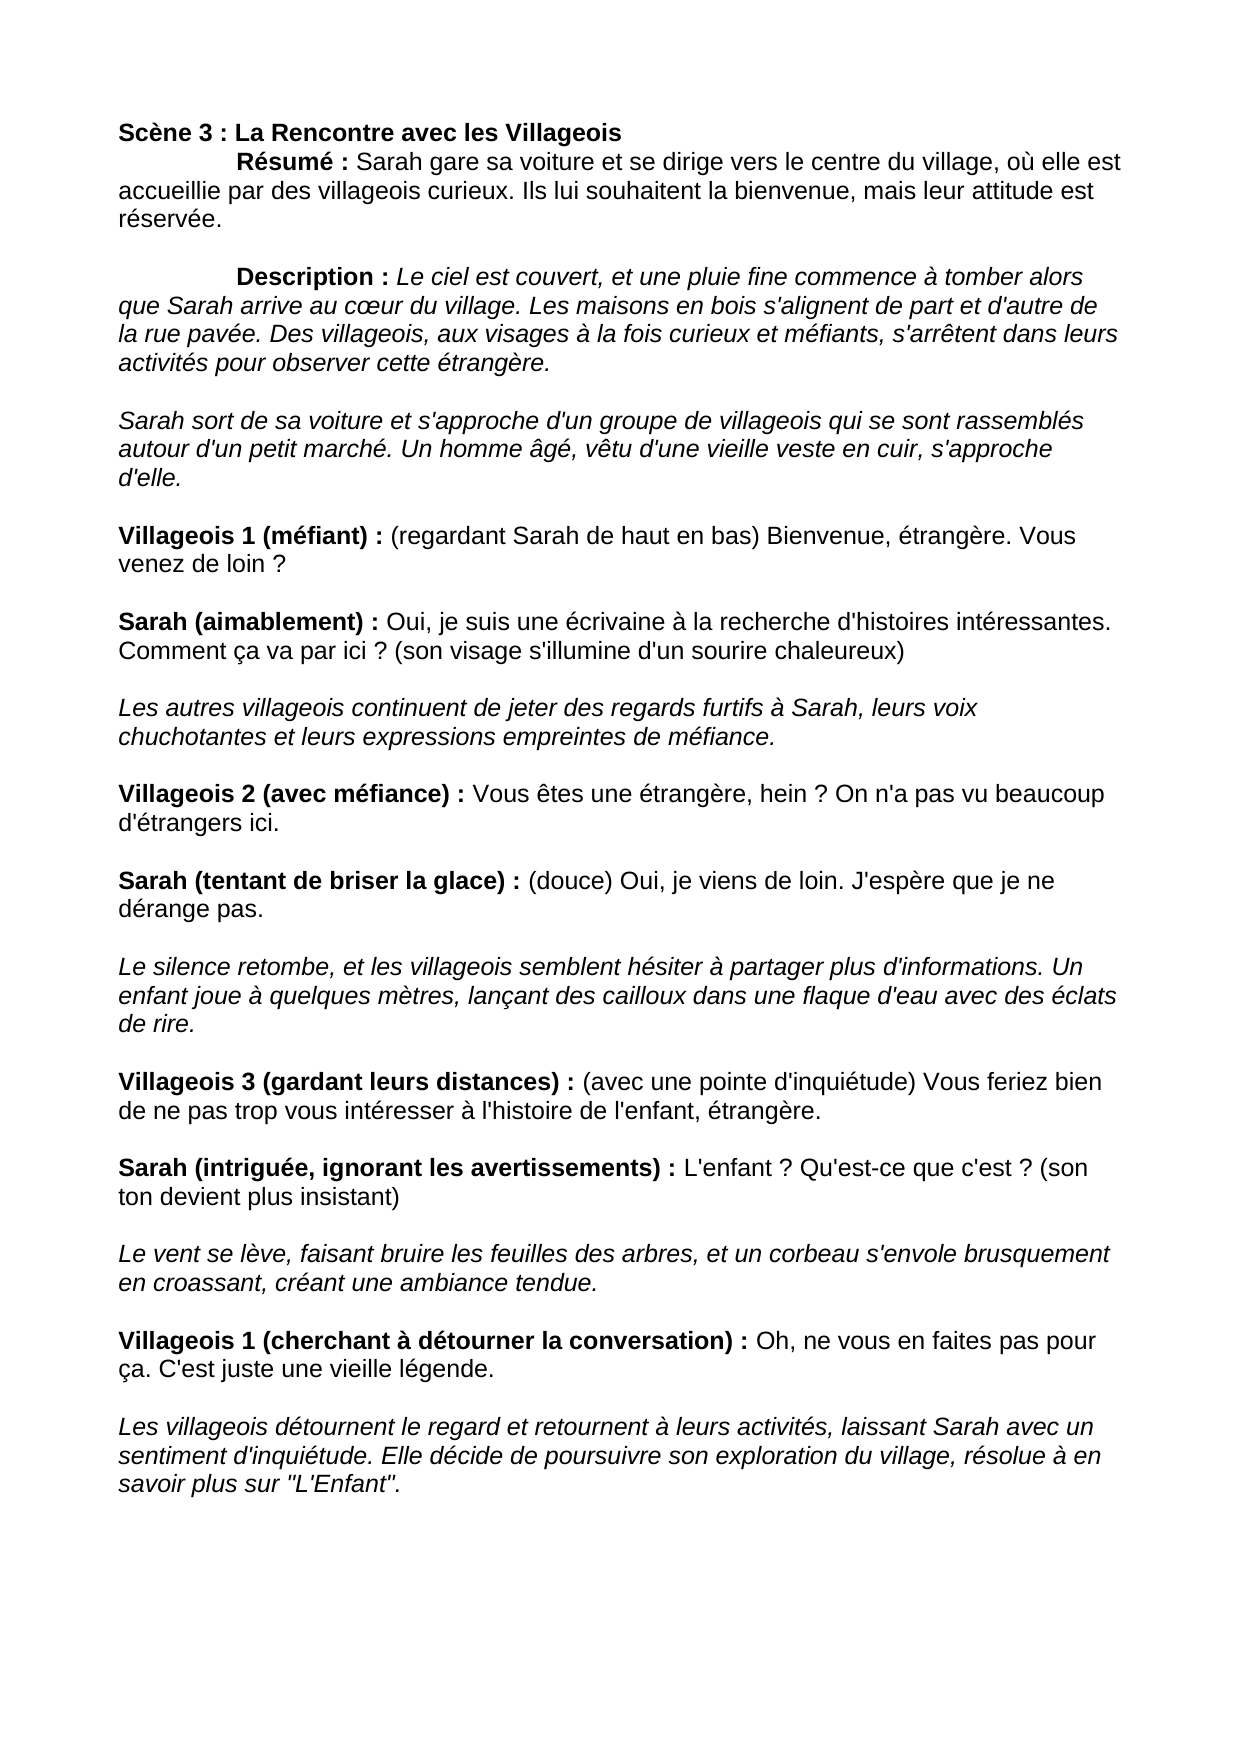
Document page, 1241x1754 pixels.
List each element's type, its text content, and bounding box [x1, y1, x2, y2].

text Le silence retombe, et les villageois semblent hésiter à partager plus d'informations. Un enfant joue à quelques mètres, lançant des cailloux dans une flaque d'eau avec des éclats de rire. [118, 952, 1122, 1038]
text Villageois 2 (avec méfiance) : Vous êtes une étrangère, hein ? On n'a pas vu beaucoup d'étrangers ici. [118, 779, 1122, 837]
text Villageois 3 (gardant leurs distances) : (avec une pointe d'inquiétude) Vous feriez bien de ne pas trop vous intéresser à l'histoire de l'enfant, étrangère. [118, 1067, 1122, 1124]
text Le vent se lève, faisant bruire les feuilles des arbres, et un corbeau s'envole brusquement en croassant, créant une ambiance tendue. [118, 1239, 1122, 1297]
text Villageois 1 (cherchant à détourner la conversation) : Oh, ne vous en faites pas pour ça. C'est juste une vieille légende. [118, 1326, 1122, 1383]
text Sarah sort de sa voiture et s'approche d'un groupe de villageois qui se sont rassemblés autour d'un petit marché. Un homme âgé, vêtu d'une vieille veste en cuir, s'approche d'elle. [118, 406, 1122, 492]
text Les autres villageois continuent de jeter des regards furtifs à Sarah, leurs voix chuchotantes et leurs expressions empreintes de méfiance. [118, 693, 1122, 751]
text Sarah (aimablement) : Oui, je suis une écrivaine à la recherche d'histoires intéressantes. Comment ça va par ici ? (son visage s'illumine d'un sourire chaleureux) [118, 607, 1122, 664]
text Les villageois détournent le regard et retournent à leurs activités, laissant Sarah avec un sentiment d'inquiétude. Elle décide de poursuivre son exploration du village, résolue à en savoir plus sur "L'Enfant". [118, 1412, 1122, 1498]
text Sarah (intriguée, ignorant les avertissements) : L'enfant ? Qu'est-ce que c'est ? (son ton devient plus insistant) [118, 1153, 1122, 1211]
text Sarah (tentant de briser la glace) : (douce) Oui, je viens de loin. J'espère que je ne dérange pas. [118, 866, 1122, 923]
text Scène 3 : La Rencontre avec les Villageois [118, 118, 1122, 147]
text Description : Le ciel est couvert, et une pluie fine commence à tomber alors que Sarah arrive au cœur du village. Les maisons en bois s'alignent de part et d'autre de la rue pavée. Des villageois, aux visages à la fois curieux et méfiants, s'arrêtent dans leurs activités pour observer cette étrangère. [118, 262, 1122, 377]
text Résumé : Sarah gare sa voiture et se dirige vers le centre du village, où elle est accueillie par des villageois curieux. Ils lui souhaitent la bienvenue, mais leur attitude est réservée. [118, 147, 1122, 233]
text Villageois 1 (méfiant) : (regardant Sarah de haut en bas) Bienvenue, étrangère. Vous venez de loin ? [118, 521, 1122, 578]
